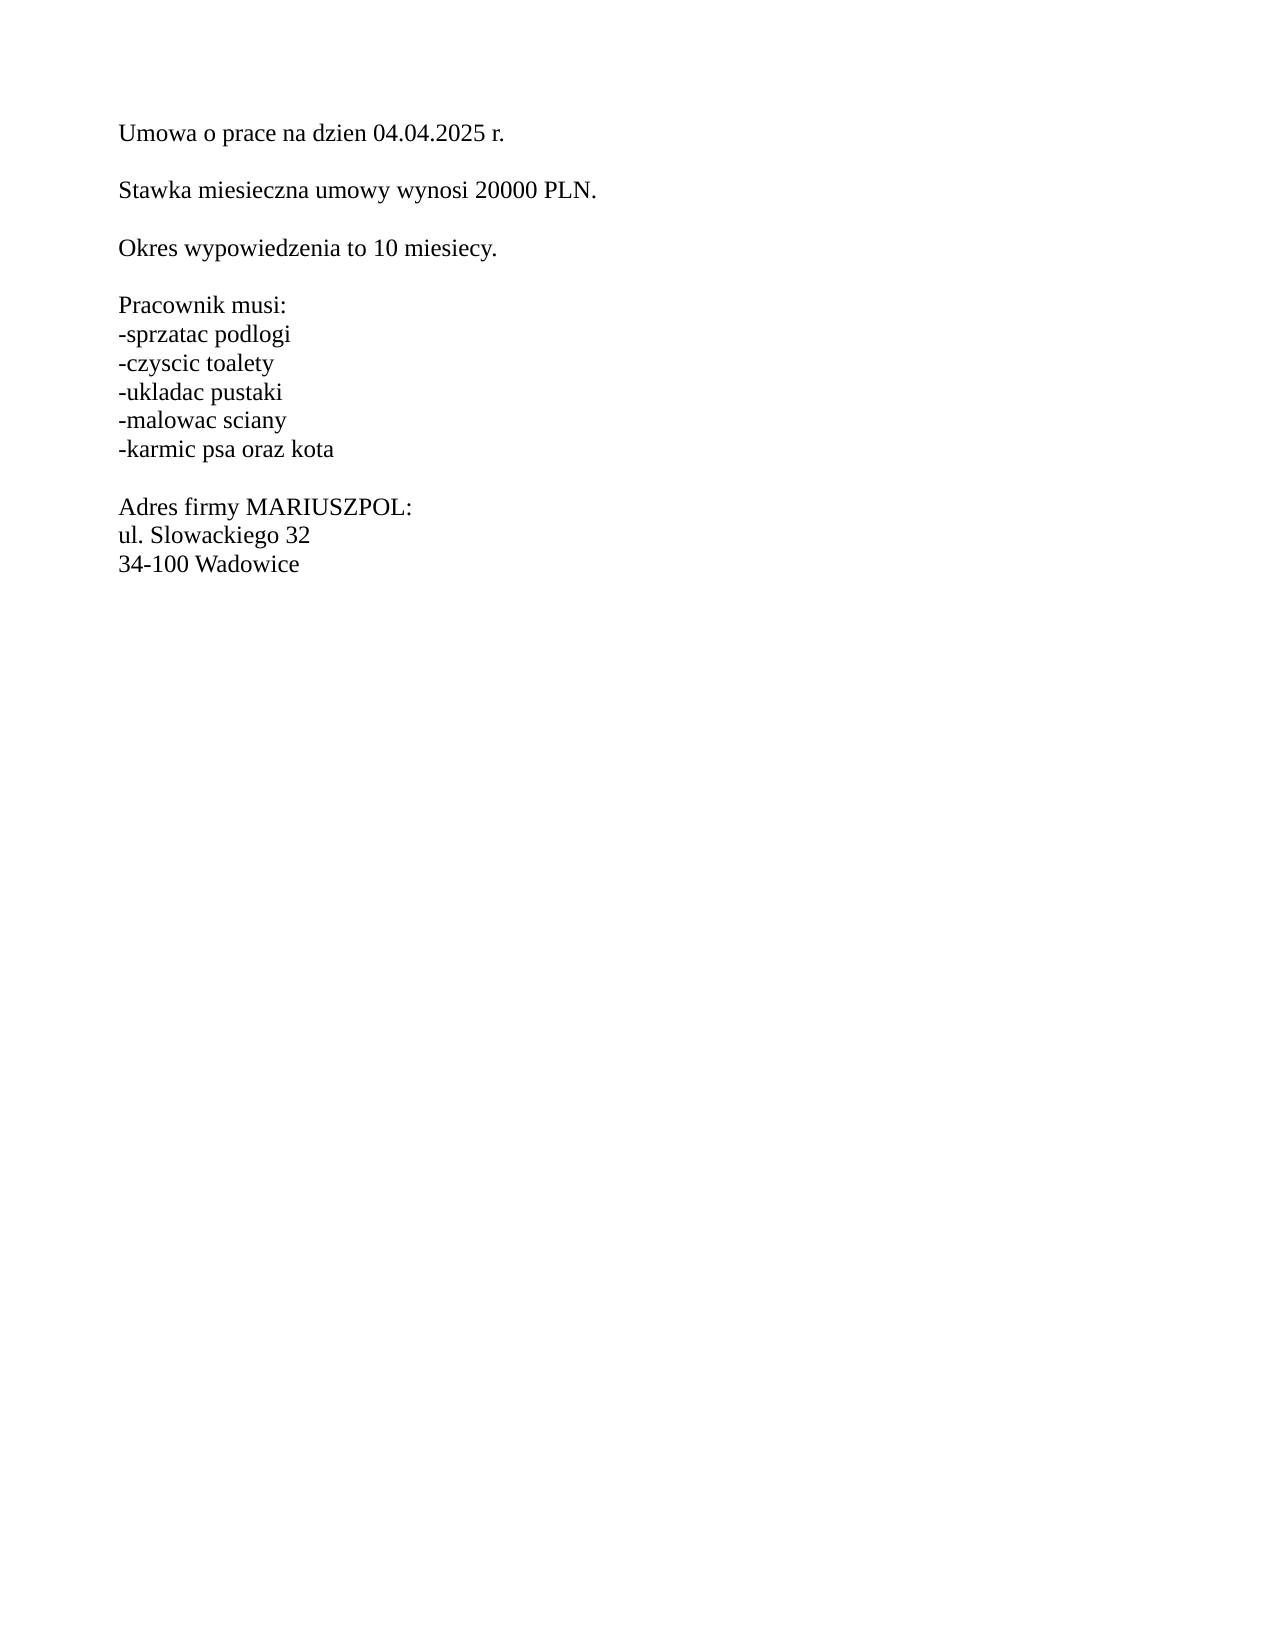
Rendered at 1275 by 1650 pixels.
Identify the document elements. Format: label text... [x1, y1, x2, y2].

text -malowac sciany [118, 406, 1157, 434]
text -czyscic toalety [118, 348, 1157, 377]
text Umowa o prace na dzien 04.04.2025 r. [118, 118, 1157, 147]
text -ukladac pustaki [118, 377, 1157, 406]
text -sprzatac podlogi [118, 319, 1157, 348]
text Stawka miesieczna umowy wynosi 20000 PLN. [118, 176, 1157, 204]
text ul. Slowackiego 32 [118, 521, 1157, 549]
text Pracownik musi: [118, 291, 1157, 319]
text 34-100 Wadowice [118, 549, 1157, 578]
text -karmic psa oraz kota [118, 434, 1157, 463]
text Adres firmy MARIUSZPOL: [118, 492, 1157, 521]
text Okres wypowiedzenia to 10 miesiecy. [118, 233, 1157, 262]
